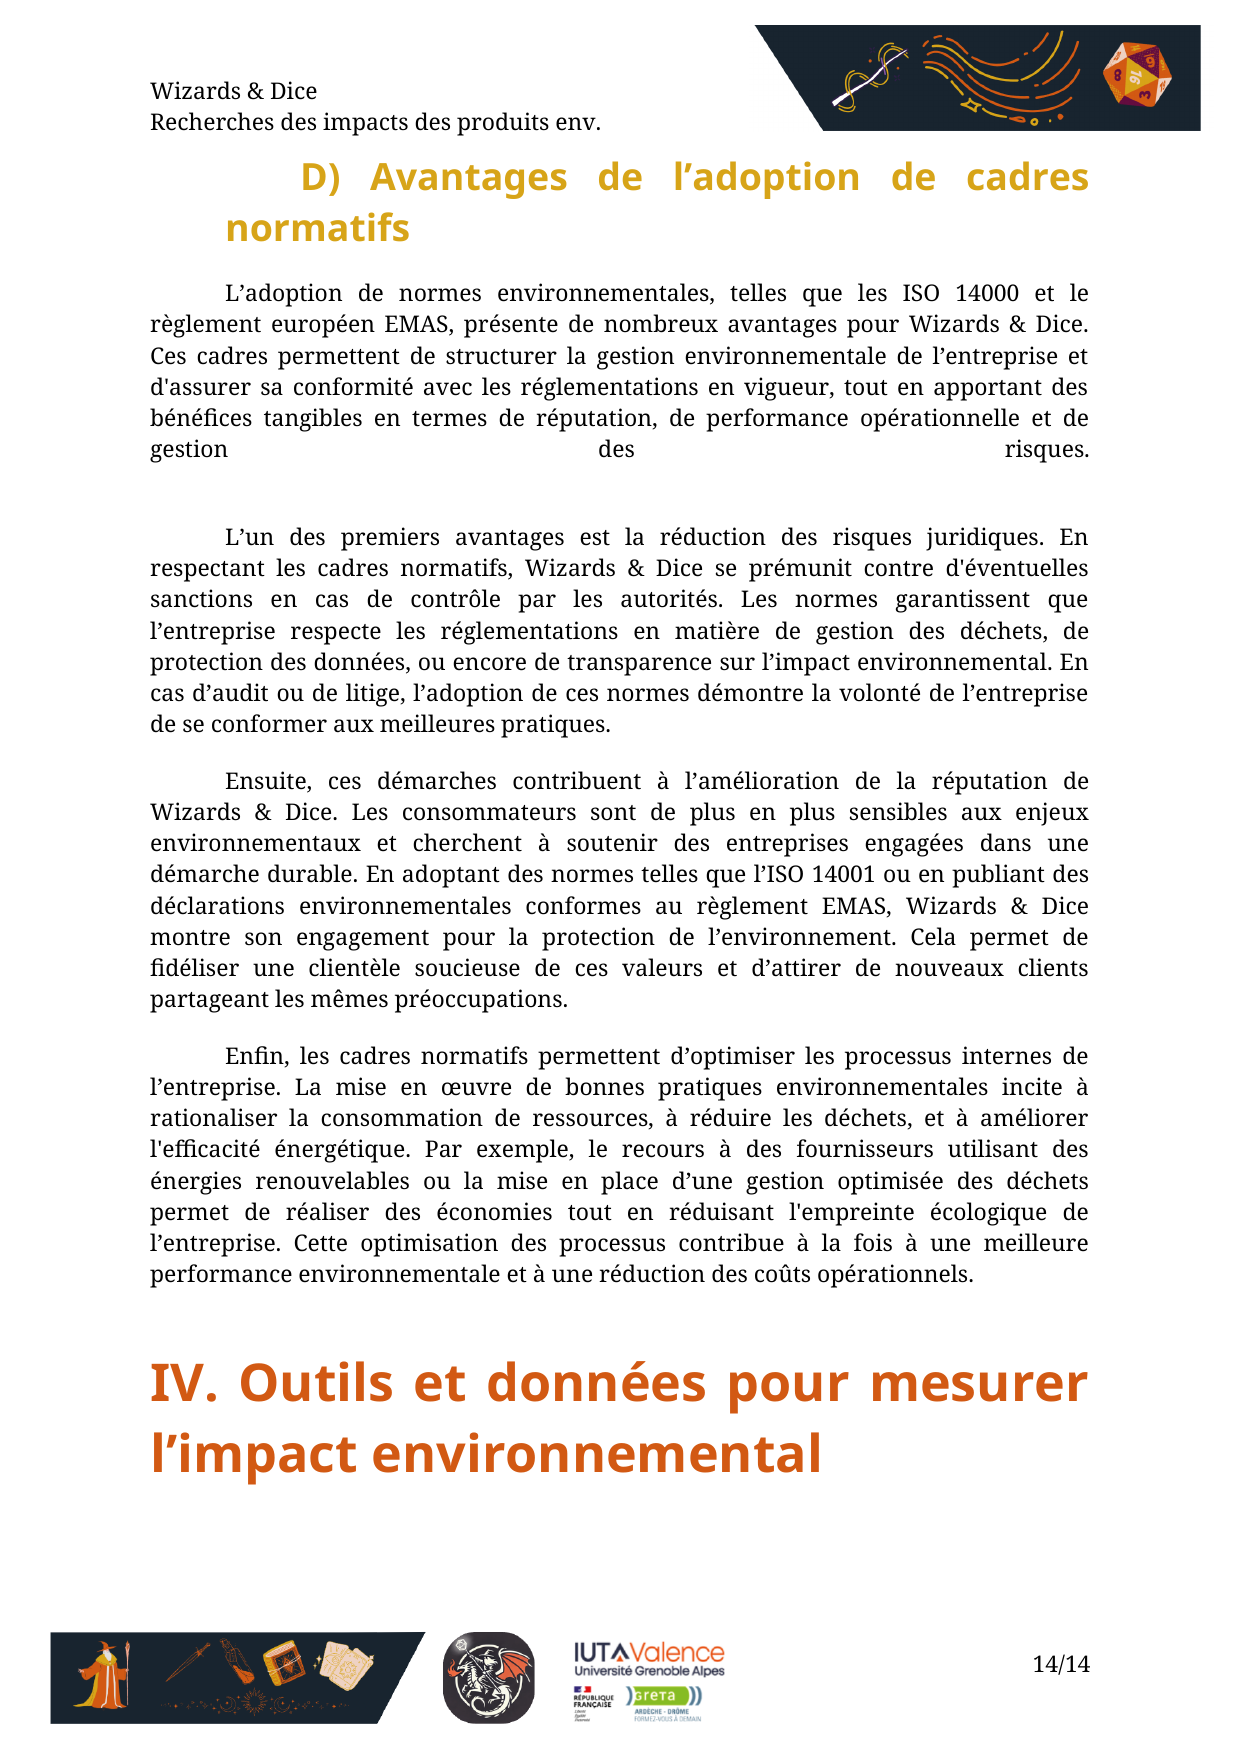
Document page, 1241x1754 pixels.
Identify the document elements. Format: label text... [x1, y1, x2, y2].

picture [748, 25, 1214, 132]
subtitle IV. Outils et données pour mesurer l’impact environnemental [150, 1346, 1090, 1488]
picture [42, 1628, 749, 1733]
text L’un des premiers avantages est la réduction des risques juridiques. En respectant les cadres normatifs, Wizards & Dice se prémunit contre d'éventuelles sanctions en cas de contrôle par les autorités. Les normes garantissent que l’entreprise respecte les réglementations en matière de gestion des déchets, de protection des données, ou encore de transparence sur l’impact environnemental. En cas d’audit ou de litige, l’adoption de ces normes démontre la volonté de l’entreprise de se conformer aux meilleures pratiques. [150, 521, 1090, 739]
text Ensuite, ces démarches contribuent à l’amélioration de la réputation de Wizards & Dice. Les consommateurs sont de plus en plus sensibles aux enjeux environnementaux et cherchent à soutenir des entreprises engagées dans une démarche durable. En adoptant des normes telles que l’ISO 14001 ou en publiant des déclarations environnementales conformes au règlement EMAS, Wizards & Dice montre son engagement pour la protection de l’environnement. Cela permet de fidéliser une clientèle soucieuse de ces valeurs et d’attirer de nouveaux clients partageant les mêmes préoccupations. [150, 764, 1090, 1014]
subtitle D) Avantages de l’adoption de cadres normatifs [225, 150, 1090, 252]
text L’adoption de normes environnementales, telles que les ISO 14000 et le règlement européen EMAS, présente de nombreux avantages pour Wizards & Dice. Ces cadres permettent de structurer la gestion environnementale de l’entreprise et d'assurer sa conformité avec les réglementations en vigueur, tout en apportant des bénéfices tangibles en termes de réputation, de performance opérationnelle et de gestion des risques. [150, 277, 1090, 496]
text Enfin, les cadres normatifs permettent d’optimiser les processus internes de l’entreprise. La mise en œuvre de bonnes pratiques environnementales incite à rationaliser la consommation de ressources, à réduire les déchets, et à améliorer l'efficacité énergétique. Par exemple, le recours à des fournisseurs utilisant des énergies renouvelables ou la mise en place d’une gestion optimisée des déchets permet de réaliser des économies tout en réduisant l'empreinte écologique de l’entreprise. Cette optimisation des processus contribue à la fois à une meilleure performance environnementale et à une réduction des coûts opérationnels. [150, 1039, 1090, 1289]
